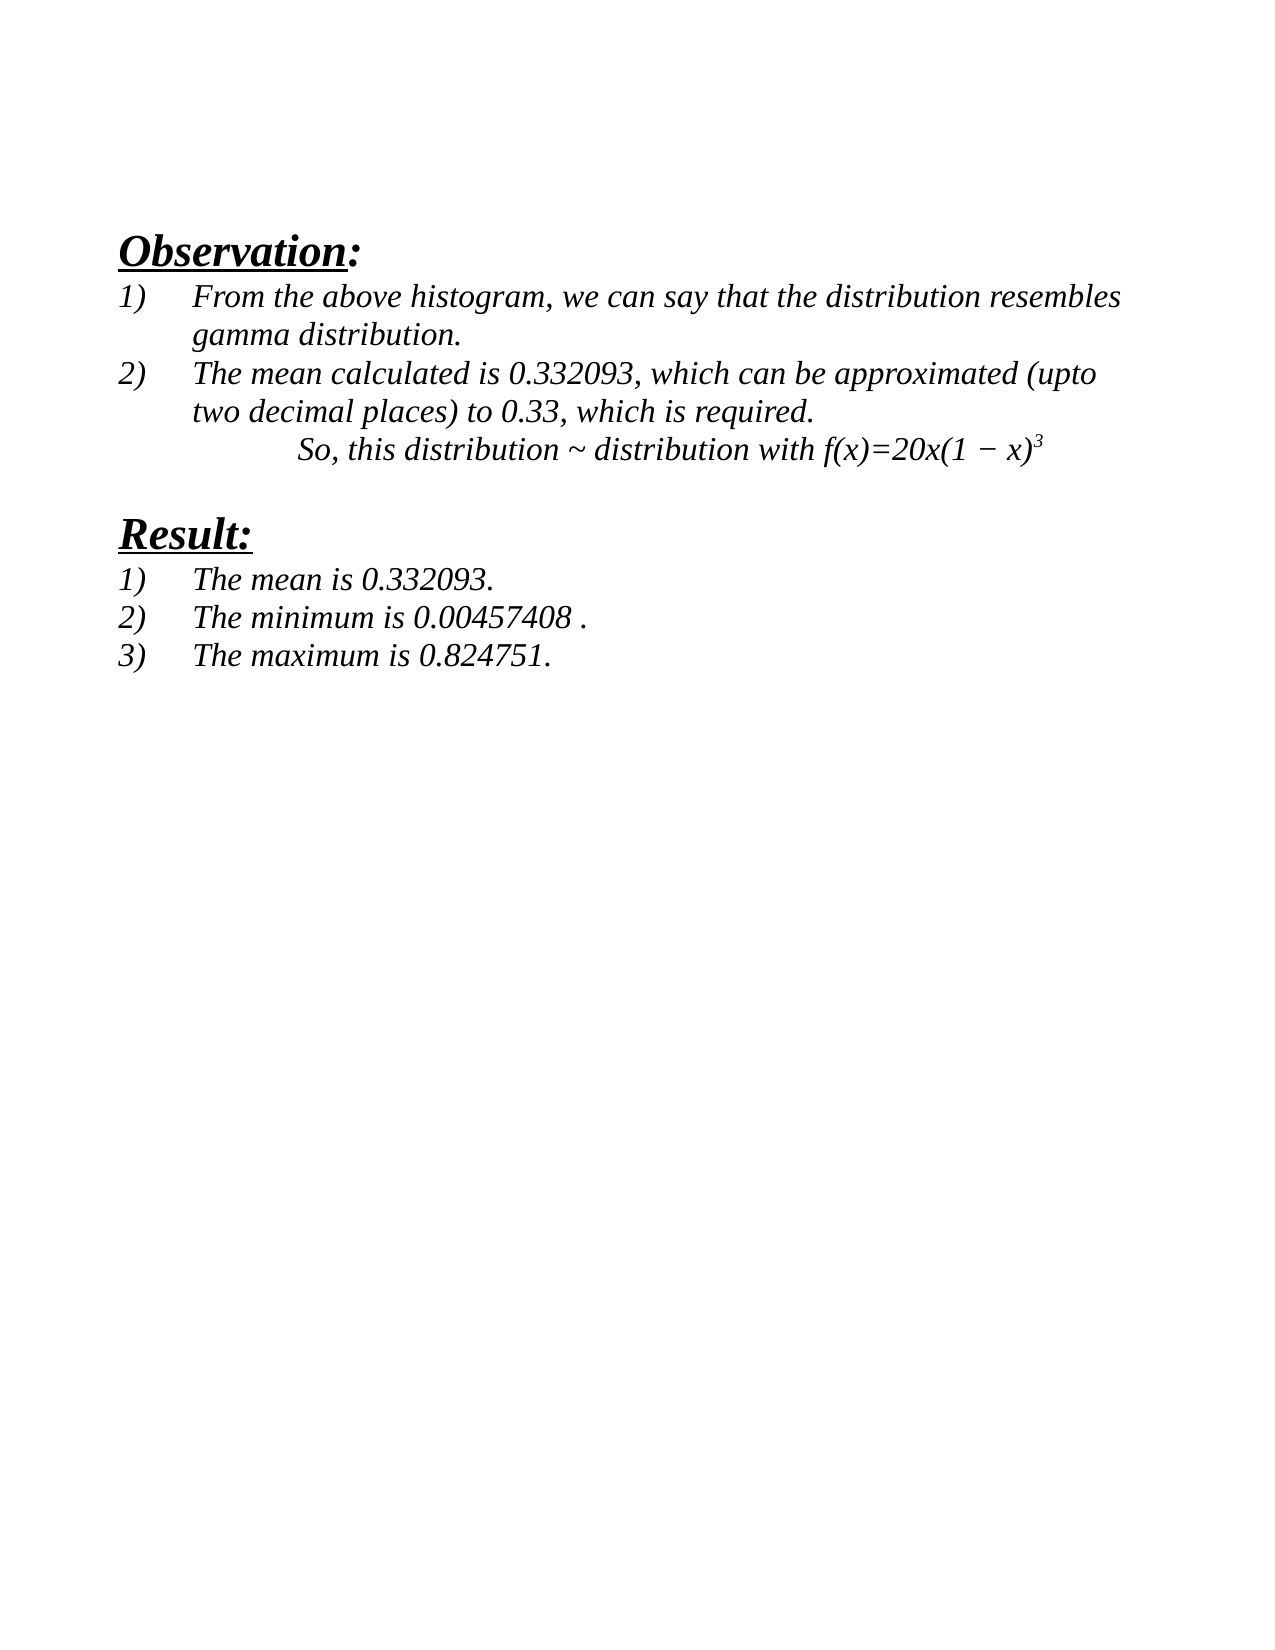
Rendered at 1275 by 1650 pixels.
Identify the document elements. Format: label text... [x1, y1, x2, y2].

text 2) The mean calculated is 0.332093, which can be approximated (upto two decimal places) to 0.33, which is required. [118, 353, 1157, 429]
text Result: [118, 506, 1157, 559]
text 3) The maximum is 0.824751. [118, 636, 1157, 674]
text 2) The minimum is 0.00457408 . [118, 597, 1157, 636]
text 1) The mean is 0.332093. [118, 559, 1157, 597]
text So, this distribution ~ distribution with f(x)=20x(1 − x)3 [118, 429, 1157, 468]
text Observation: [118, 223, 1157, 276]
text 1) From the above histogram, we can say that the distribution resembles gamma distribution. [118, 276, 1157, 353]
